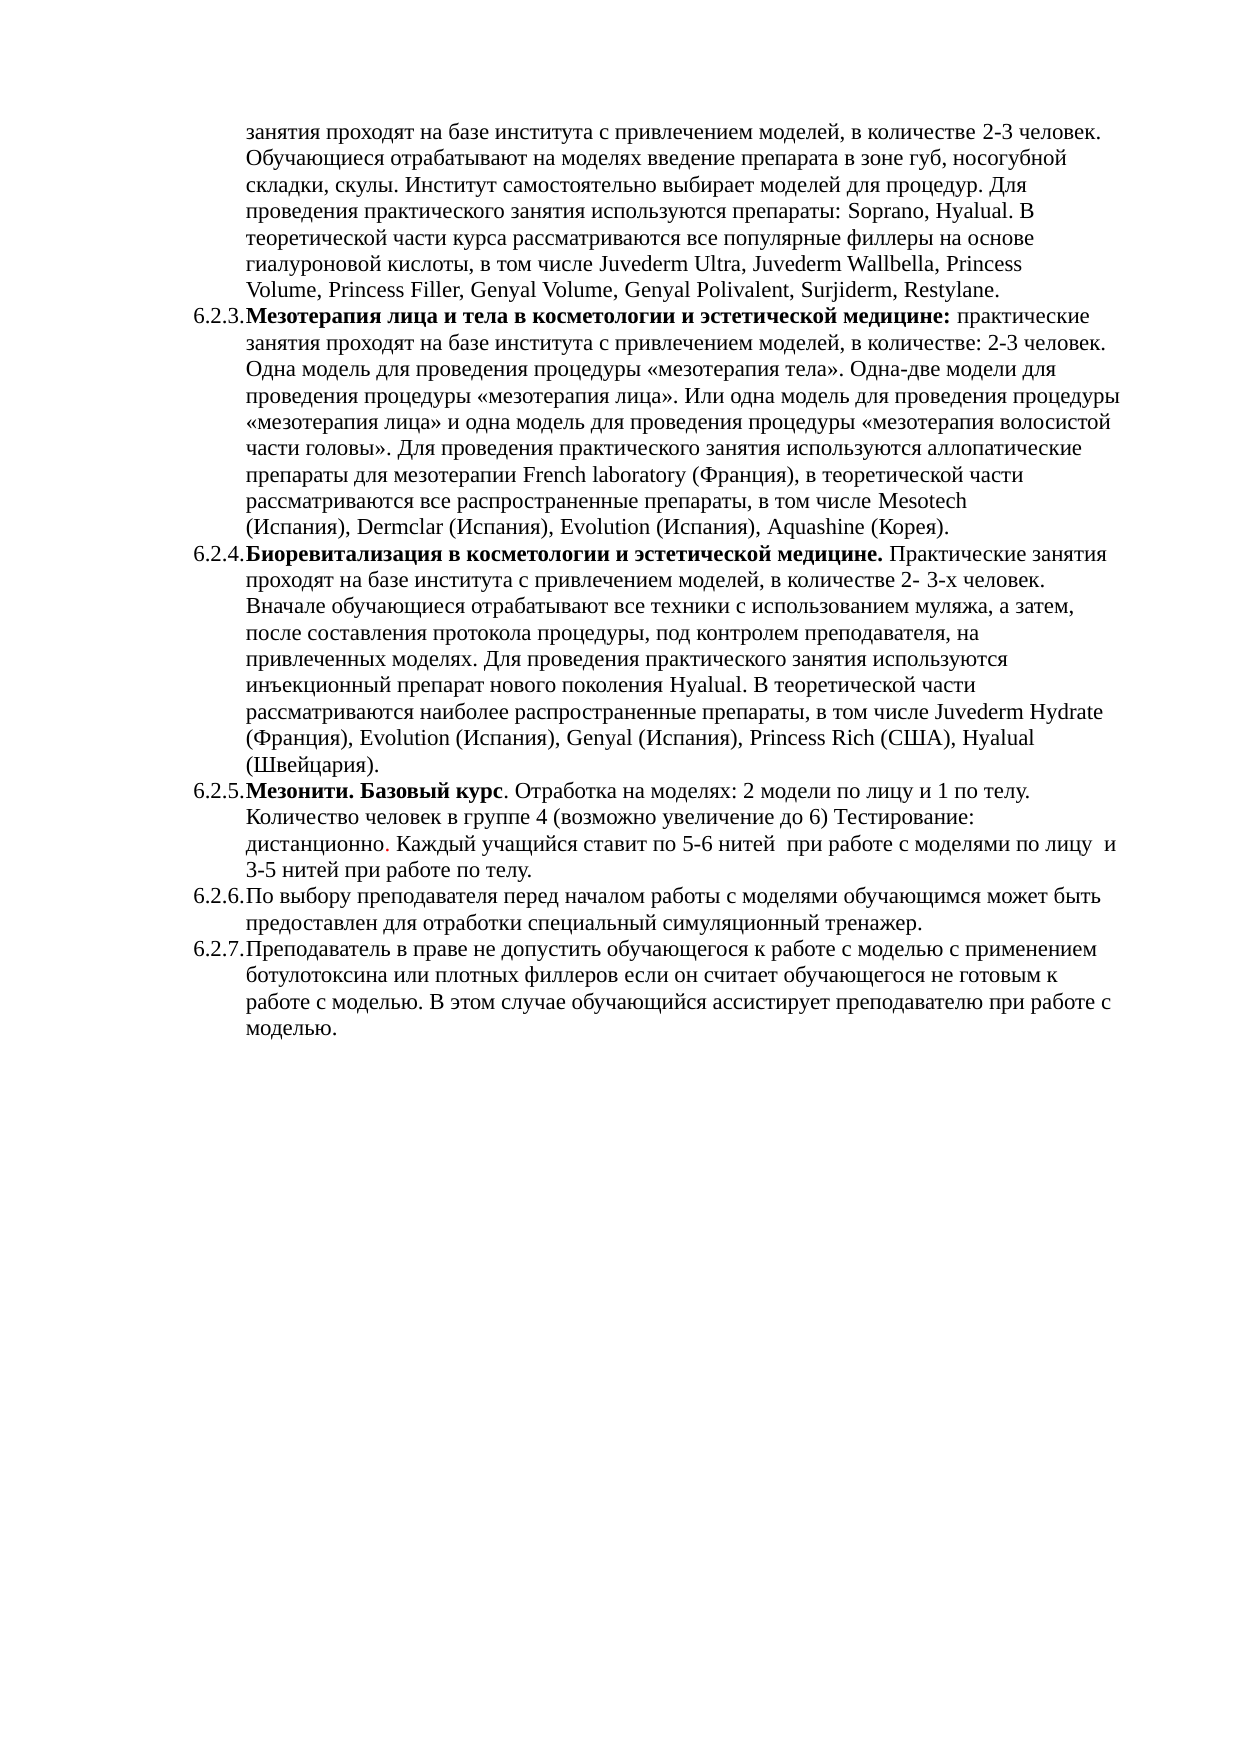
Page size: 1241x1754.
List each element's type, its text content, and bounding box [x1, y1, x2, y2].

list Мезонити. Базовый курс. Отработка на моделях: 2 модели по лицу и 1 по телу. Количество человек в группе 4 (возможно увеличение до 6) Тестирование: дистанционно. Каждый учащийся ставит по 5-6 нитей при работе с моделями по лицу и 3-5 нитей при работе по телу. [193, 777, 1122, 882]
list По выбору преподавателя перед началом работы с моделями обучающимся может быть предоставлен для отработки специальный симуляционный тренажер. [193, 882, 1122, 935]
list Преподаватель в праве не допустить обучающегося к работе с моделью с применением ботулотоксина или плотных филлеров если он считает обучающегося не готовым к работе с моделью. В этом случае обучающийся ассистирует преподавателю при работе с моделью. [193, 935, 1122, 1041]
list Биоревитализация в косметологии и эстетической медицине. Практические занятия проходят на базе института с привлечением моделей, в количестве 2- 3-х человек. Вначале обучающиеся отрабатывают все техники с использованием муляжа, а затем, после составления протокола процедуры, под контролем преподавателя, на привлеченных моделях. Для проведения практического занятия используются инъекционный препарат нового поколения Hyalual. В теоретической части рассматриваются наиболее распространенные препараты, в том числе Juvederm Hydrate (Франция), Evolution (Испания), Genyal (Испания), Princess Rich (США), Hyalual (Швейцария). [193, 540, 1122, 777]
list Мезотерапия лица и тела в косметологии и эстетической медицине: практические занятия проходят на базе института с привлечением моделей, в количестве: 2-3 человек. Одна модель для проведения процедуры «мезотерапия тела». Одна-две модели для проведения процедуры «мезотерапия лица». Или одна модель для проведения процедуры «мезотерапия лица» и одна модель для проведения процедуры «мезотерапия волосистой части головы». Для проведения практического занятия используются аллопатические препараты для мезотерапии French laboratory (Франция), в теоретической части рассматриваются все распространенные препараты, в том числе Mesotech (Испания), Dermclar (Испания), Evolution (Испания), Aquashine (Корея). [193, 303, 1122, 540]
list занятия проходят на базе института с привлечением моделей, в количестве 2-3 человек. Обучающиеся отрабатывают на моделях введение препарата в зоне губ, носогубной складки, скулы. Институт самостоятельно выбирает моделей для процедур. Для проведения практического занятия используются препараты: Soprano, Hyalual. В теоретической части курса рассматриваются все популярные филлеры на основе гиалуроновой кислоты, в том числе Juvederm Ultra, Juvederm Wallbella, Princess Volume, Princess Filler, Genyal Volume, Genyal Polivalent, Surjiderm, Restylane. [193, 118, 1122, 303]
